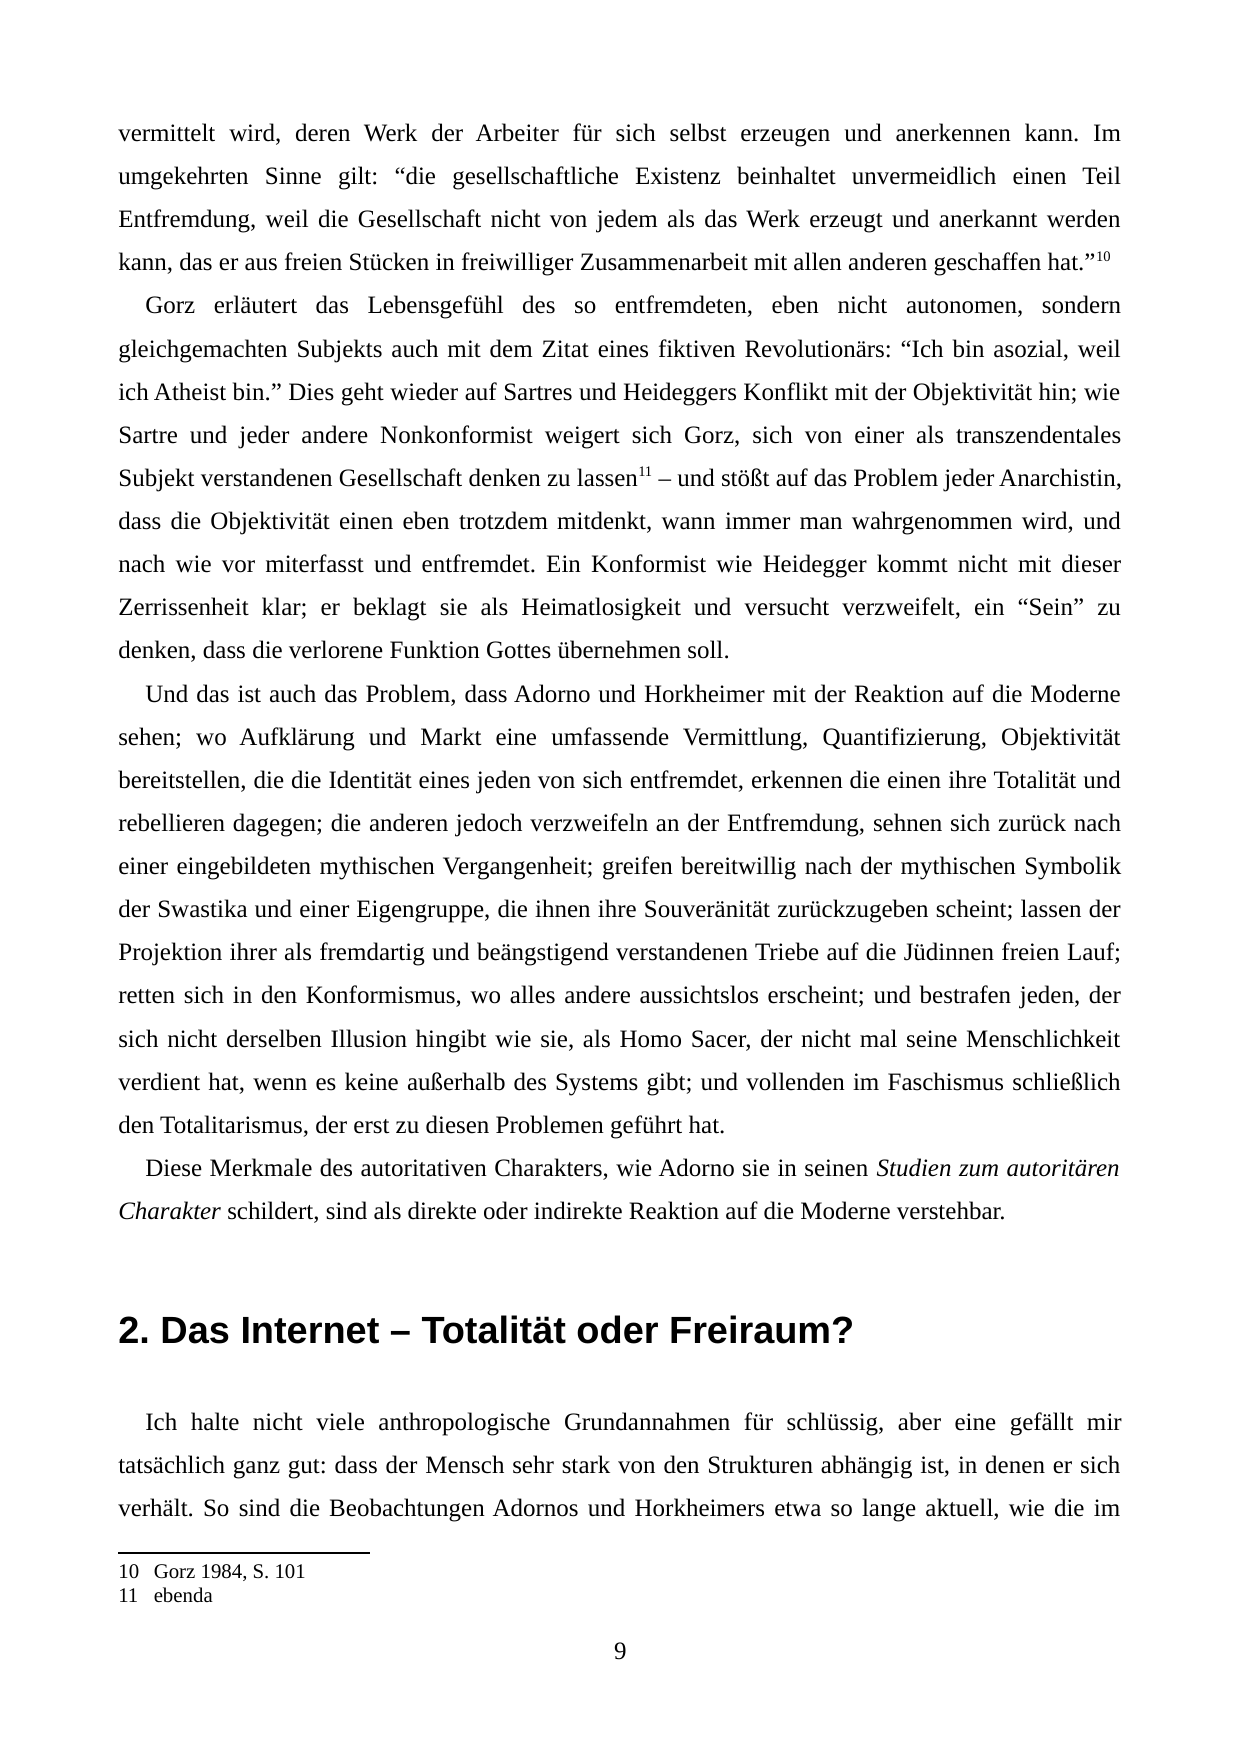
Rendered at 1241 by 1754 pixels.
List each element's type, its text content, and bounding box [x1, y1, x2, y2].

text Gorz 1984, S. 101 [118, 1559, 1122, 1583]
text ebenda [118, 1583, 1122, 1607]
text Gorz erläutert das Lebensgefühl des so entfremdeten, eben nicht autonomen, sondern gleichgemachten Subjekts auch mit dem Zitat eines fiktiven Revolutionärs: “Ich bin asozial, weil ich Atheist bin.” Dies geht wieder auf Sartres und Heideggers Konflikt mit der Objektivität hin; wie Sartre und jeder andere Nonkonformist weigert sich Gorz, sich von einer als transzendentales Subjekt verstandenen Gesellschaft denken zu lassen – und stößt auf das Problem jeder Anarchistin, dass die Objektivität einen eben trotzdem mitdenkt, wann immer man wahrgenommen wird, und nach wie vor miterfasst und entfremdet. Ein Konformist wie Heidegger kommt nicht mit dieser Zerrissenheit klar; er beklagt sie als Heimatlosigkeit und versucht verzweifelt, ein “Sein” zu denken, dass die verlorene Funktion Gottes übernehmen soll. [118, 291, 1122, 664]
text Ich halte nicht viele anthropologische Grundannahmen für schlüssig, aber eine gefällt mir tatsächlich ganz gut: dass der Mensch sehr stark von den Strukturen abhängig ist, in denen er sich verhält. So sind die Beobachtungen Adornos und Horkheimers etwa so lange aktuell, wie die im [118, 1407, 1122, 1522]
subtitle 2. Das Internet – Totalität oder Freiraum? [118, 1307, 1122, 1351]
text vermittelt wird, deren Werk der Arbeiter für sich selbst erzeugen und anerkennen kann. Im umgekehrten Sinne gilt: “die gesellschaftliche Existenz beinhaltet unvermeidlich einen Teil Entfremdung, weil die Gesellschaft nicht von jedem als das Werk erzeugt und anerkannt werden kann, das er aus freien Stücken in freiwilliger Zusammenarbeit mit allen anderen geschaffen hat.” [118, 118, 1122, 276]
text Diese Merkmale des autoritativen Charakters, wie Adorno sie in seinen Studien zum autoritären Charakter schildert, sind als direkte oder indirekte Reaktion auf die Moderne verstehbar. [118, 1153, 1122, 1225]
text Und das ist auch das Problem, dass Adorno und Horkheimer mit der Reaktion auf die Moderne sehen; wo Aufklärung und Markt eine umfassende Vermittlung, Quantifizierung, Objektivität bereitstellen, die die Identität eines jeden von sich entfremdet, erkennen die einen ihre Totalität und rebellieren dagegen; die anderen jedoch verzweifeln an der Entfremdung, sehnen sich zurück nach einer eingebildeten mythischen Vergangenheit; greifen bereitwillig nach der mythischen Symbolik der Swastika und einer Eigengruppe, die ihnen ihre Souveränität zurückzugeben scheint; lassen der Projektion ihrer als fremdartig und beängstigend verstandenen Triebe auf die Jüdinnen freien Lauf; retten sich in den Konformismus, wo alles andere aussichtslos erscheint; und bestrafen jeden, der sich nicht derselben Illusion hingibt wie sie, als Homo Sacer, der nicht mal seine Menschlichkeit verdient hat, wenn es keine außerhalb des Systems gibt; und vollenden im Faschismus schließlich den Totalitarismus, der erst zu diesen Problemen geführt hat. [118, 679, 1122, 1139]
